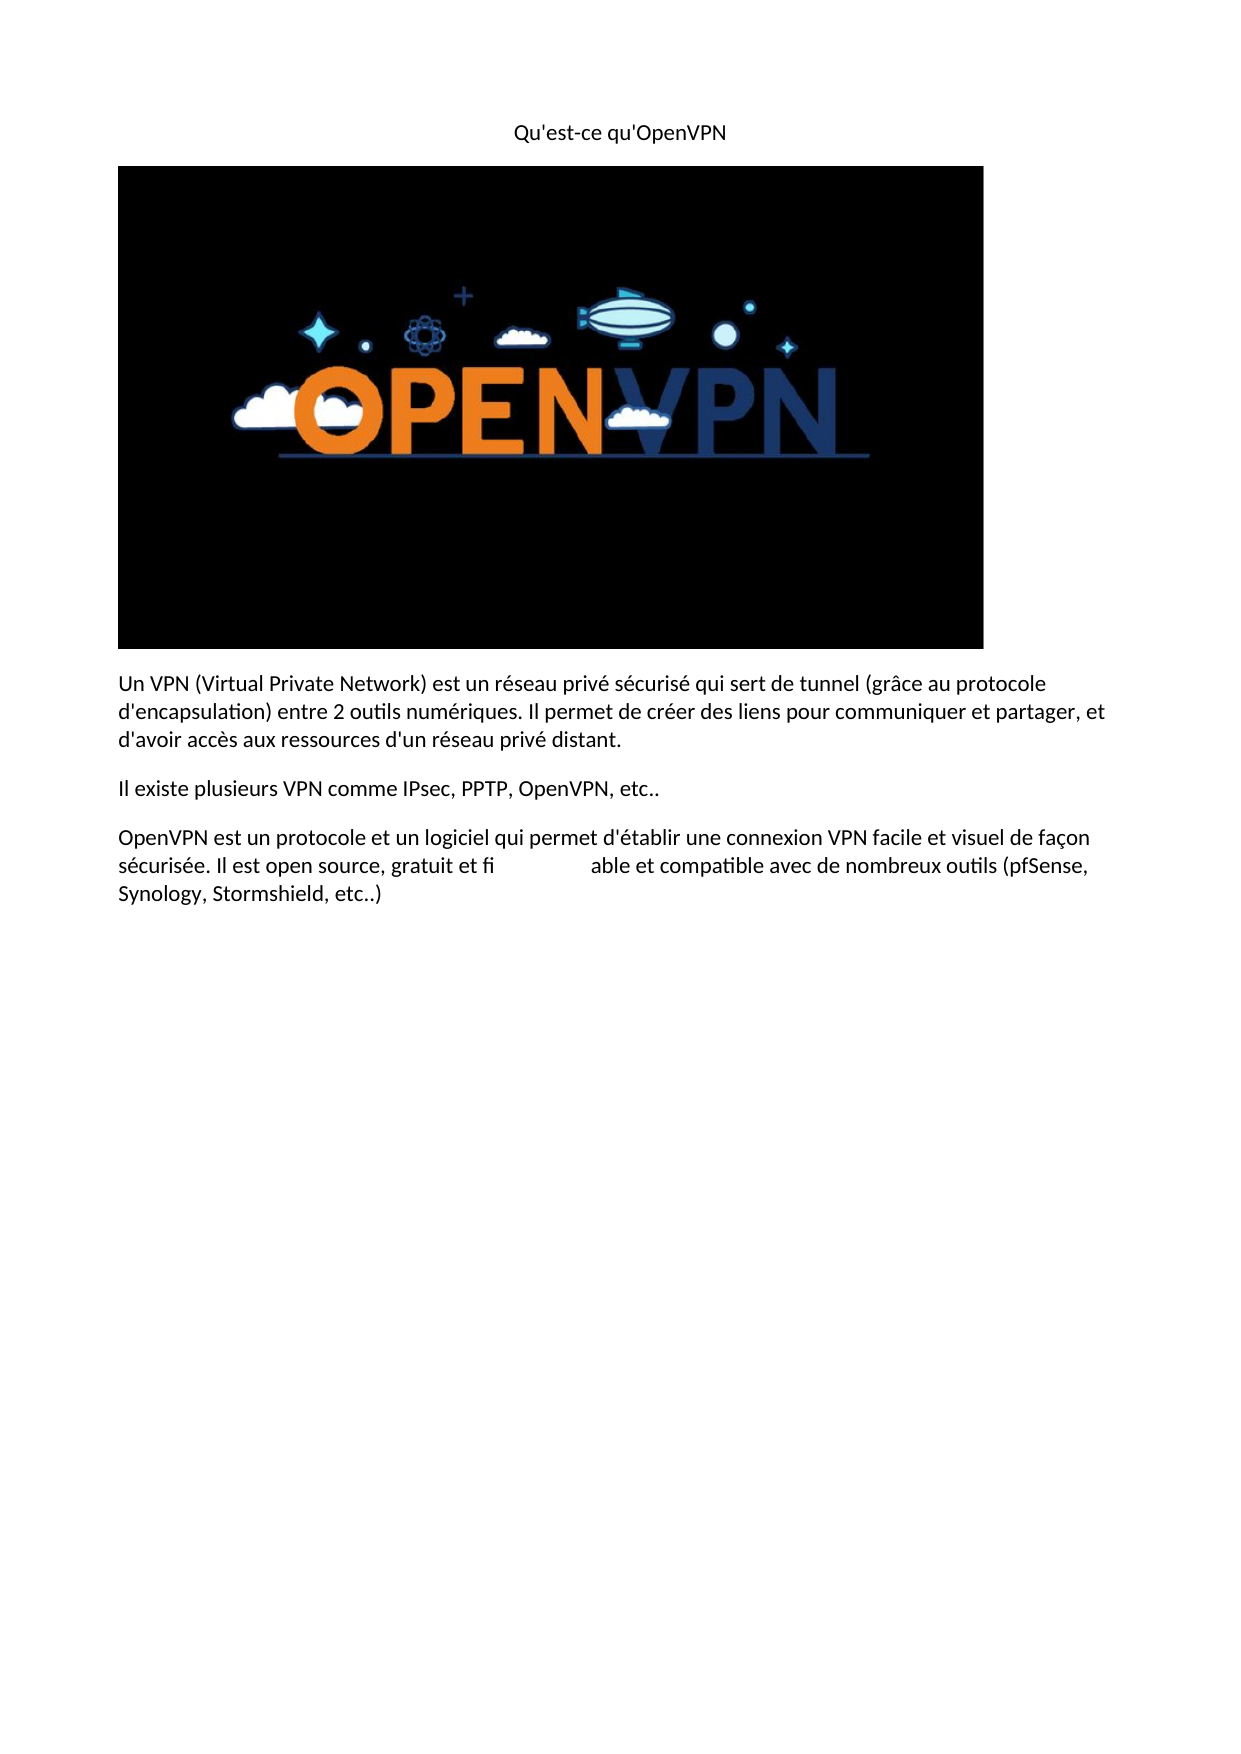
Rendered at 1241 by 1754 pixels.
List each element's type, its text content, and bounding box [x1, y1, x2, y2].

text OpenVPN est un protocole et un logiciel qui permet d'établir une connexion VPN facile et visuel de façon sécurisée. Il est open source, gratuit et fi able et compatible avec de nombreux outils (pfSense, Synology, Stormshield, etc..) [118, 823, 1122, 907]
text Qu'est-ce qu'OpenVPN [118, 118, 1122, 146]
text Un VPN (Virtual Private Network) est un réseau privé sécurisé qui sert de tunnel (grâce au protocole d'encapsulation) entre 2 outils numériques. Il permet de créer des liens pour communiquer et partager, et d'avoir accès aux ressources d'un réseau privé distant. [118, 669, 1122, 753]
text Il existe plusieurs VPN comme IPsec, PPTP, OpenVPN, etc.. [118, 774, 1122, 802]
